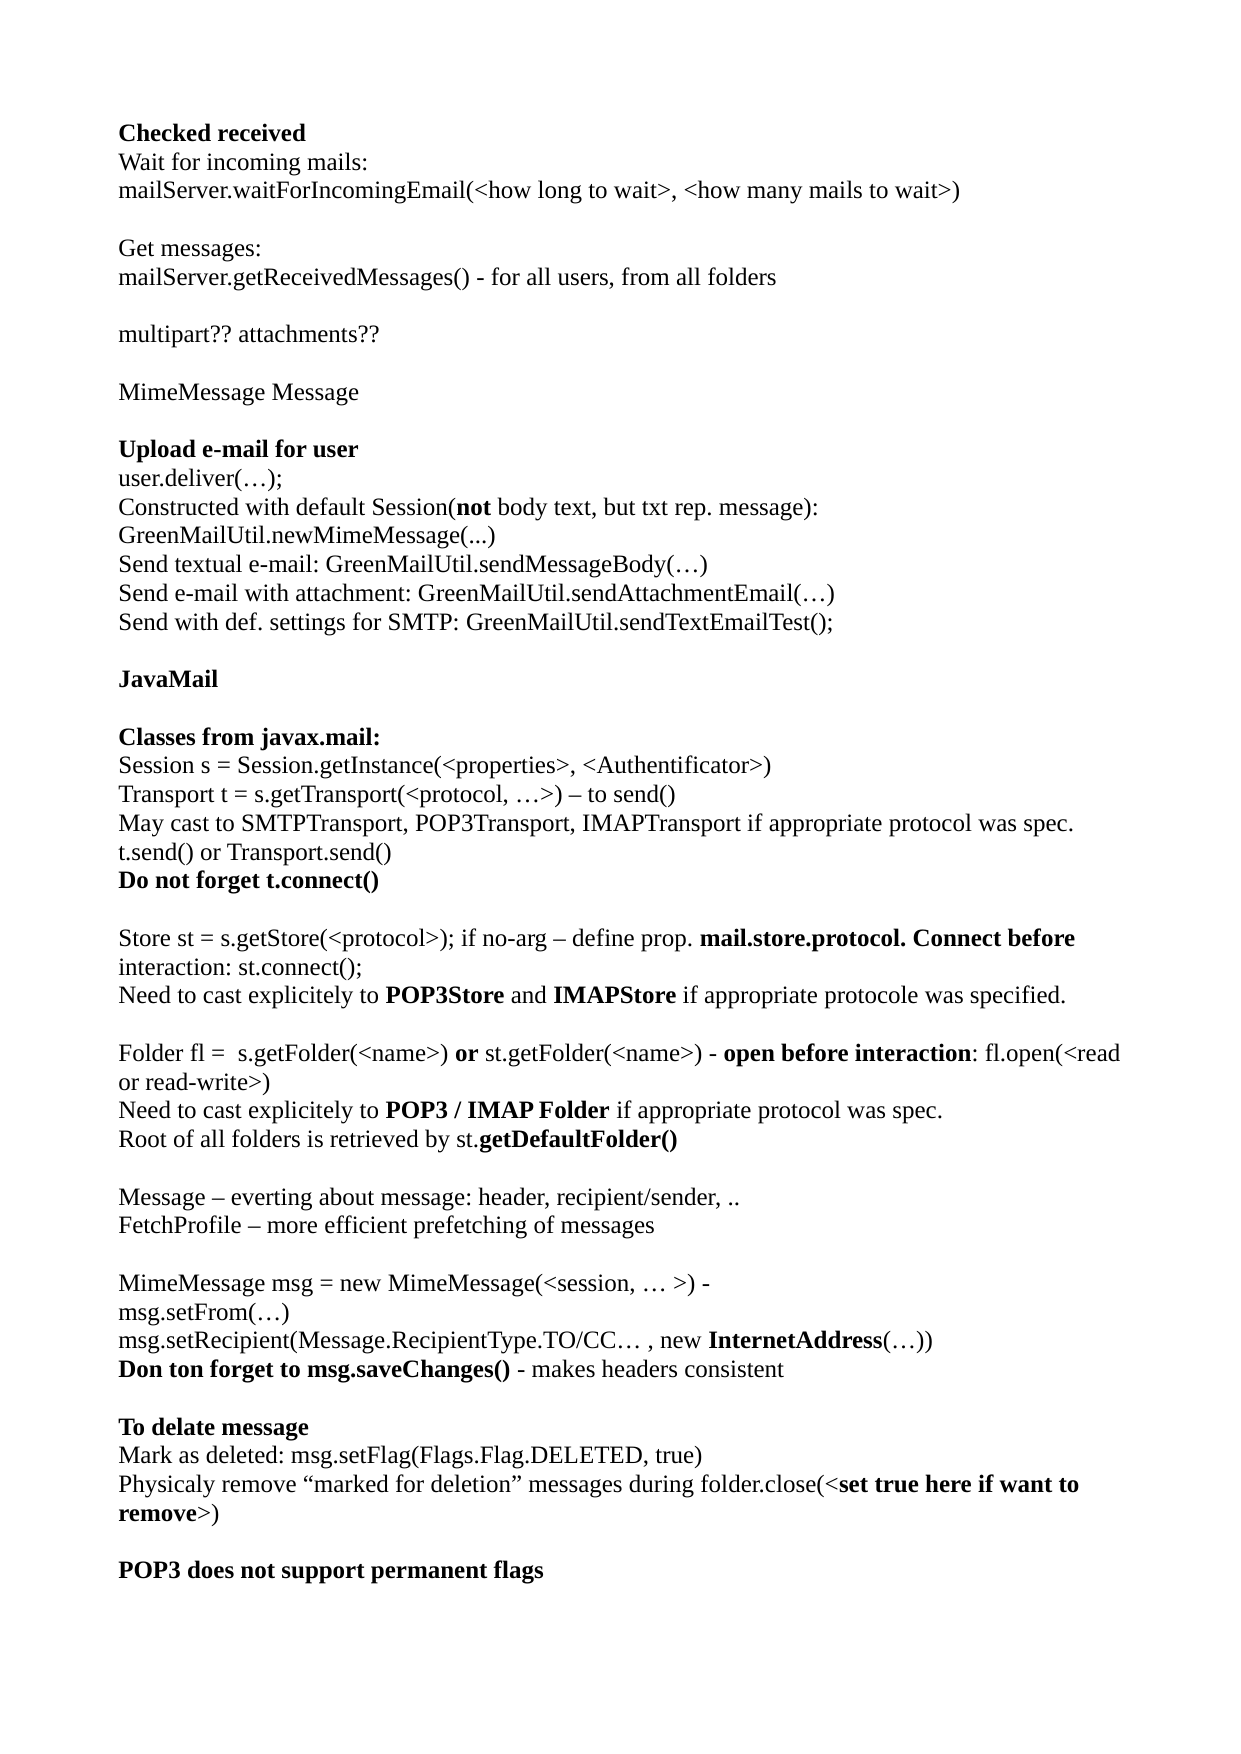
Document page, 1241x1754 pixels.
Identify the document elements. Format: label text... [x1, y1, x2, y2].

text msg.setFrom(…) [118, 1297, 1122, 1326]
text Store st = s.getStore(<protocol>); if no-arg – define prop. mail.store.protocol. Connect before interaction: st.connect(); [118, 923, 1122, 981]
text To delate message [118, 1412, 1122, 1441]
text Need to cast explicitely to POP3Store and IMAPStore if appropriate protocole was specified. [118, 981, 1122, 1009]
text Need to cast explicitely to POP3 / IMAP Folder if appropriate protocol was spec. [118, 1096, 1122, 1124]
text Send textual e-mail: GreenMailUtil.sendMessageBody(…) [118, 549, 1122, 578]
text Checked received [118, 118, 1122, 147]
text Send with def. settings for SMTP: GreenMailUtil.sendTextEmailTest(); [118, 607, 1122, 636]
text Wait for incoming mails: [118, 147, 1122, 176]
text POP3 does not support permanent flags [118, 1556, 1122, 1584]
text Don ton forget to msg.saveChanges() - makes headers consistent [118, 1354, 1122, 1383]
text mailServer.waitForIncomingEmail(<how long to wait>, <how many mails to wait>) [118, 176, 1122, 204]
text Send e-mail with attachment: GreenMailUtil.sendAttachmentEmail(…) [118, 578, 1122, 607]
text Folder fl = s.getFolder(<name>) or st.getFolder(<name>) - open before interaction: fl.open(<read or read-write>) [118, 1038, 1122, 1096]
text MimeMessage msg = new MimeMessage(<session, … >) - [118, 1268, 1122, 1297]
text Physicaly remove “marked for deletion” messages during folder.close(<set true here if want to remove>) [118, 1469, 1122, 1527]
text mailServer.getReceivedMessages() - for all users, from all folders [118, 262, 1122, 291]
text Transport t = s.getTransport(<protocol, …>) – to send() [118, 779, 1122, 808]
text MimeMessage Message [118, 377, 1122, 406]
text multipart?? attachments?? [118, 319, 1122, 348]
text Get messages: [118, 233, 1122, 262]
text May cast to SMTPTransport, POP3Transport, IMAPTransport if appropriate protocol was spec. [118, 808, 1122, 837]
text Session s = Session.getInstance(<properties>, <Authentificator>) [118, 751, 1122, 779]
text JavaMail [118, 664, 1122, 693]
text FetchProfile – more efficient prefetching of messages [118, 1211, 1122, 1239]
text msg.setRecipient(Message.RecipientType.TO/CC… , new InternetAddress(…)) [118, 1326, 1122, 1354]
text Mark as deleted: msg.setFlag(Flags.Flag.DELETED, true) [118, 1441, 1122, 1469]
text Do not forget t.connect() [118, 866, 1122, 894]
text user.deliver(…); [118, 463, 1122, 492]
text Classes from javax.mail: [118, 722, 1122, 751]
text Message – everting about message: header, recipient/sender, .. [118, 1182, 1122, 1211]
text t.send() or Transport.send() [118, 837, 1122, 866]
text Constructed with default Session(not body text, but txt rep. message): GreenMailUtil.newMimeMessage(...) [118, 492, 1122, 549]
text Root of all folders is retrieved by st.getDefaultFolder() [118, 1124, 1122, 1153]
text Upload e-mail for user [118, 434, 1122, 463]
